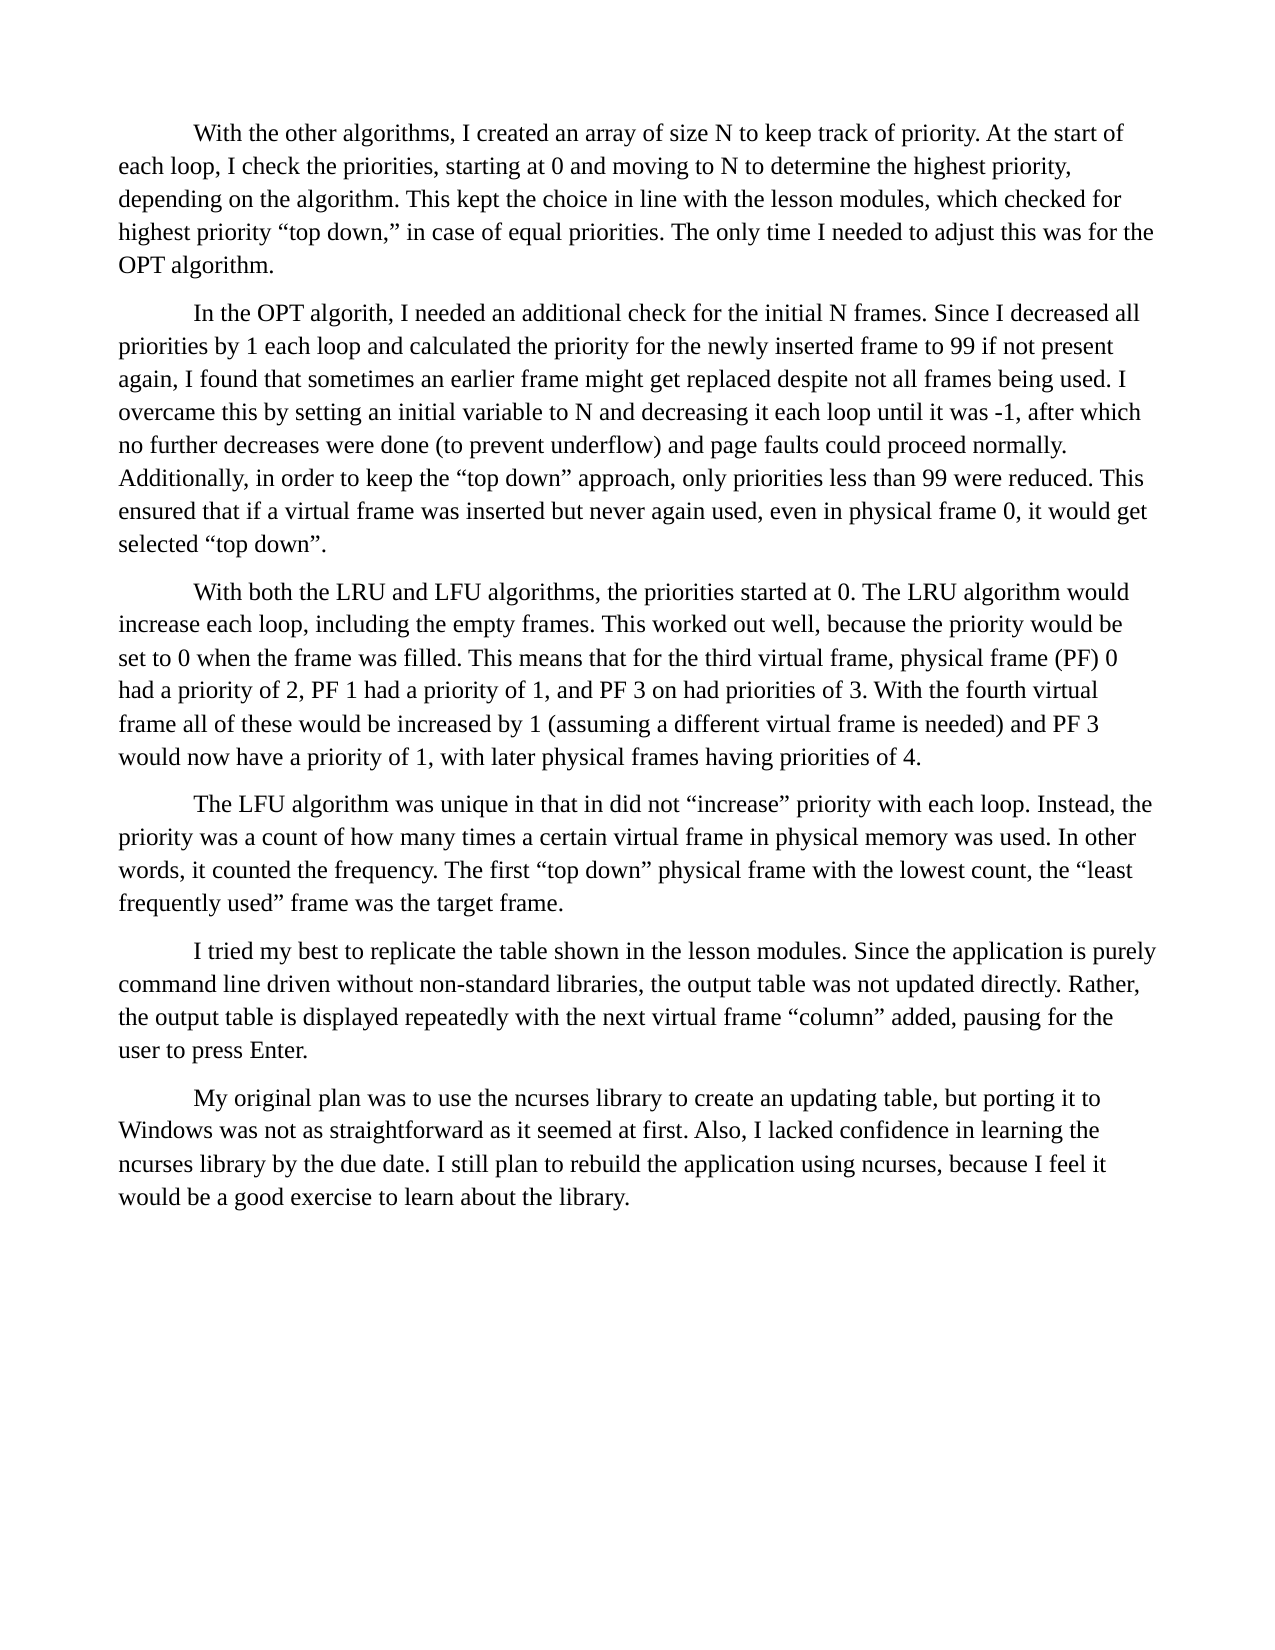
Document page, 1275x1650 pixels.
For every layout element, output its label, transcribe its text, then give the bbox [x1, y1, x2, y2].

text The LFU algorithm was unique in that in did not “increase” priority with each loop. Instead, the priority was a count of how many times a certain virtual frame in physical memory was used. In other words, it counted the frequency. The first “top down” physical frame with the lowest count, the “least frequently used” frame was the target frame. [118, 789, 1157, 917]
text With the other algorithms, I created an array of size N to keep track of priority. At the start of each loop, I check the priorities, starting at 0 and moving to N to determine the highest priority, depending on the algorithm. This kept the choice in line with the lesson modules, which checked for highest priority “top down,” in case of equal priorities. The only time I needed to adjust this was for the OPT algorithm. [118, 118, 1157, 279]
text With both the LRU and LFU algorithms, the priorities started at 0. The LRU algorithm would increase each loop, including the empty frames. This worked out well, because the priority would be set to 0 when the frame was filled. This means that for the third virtual frame, physical frame (PF) 0 had a priority of 2, PF 1 had a priority of 1, and PF 3 on had priorities of 3. With the fourth virtual frame all of these would be increased by 1 (assuming a different virtual frame is needed) and PF 3 would now have a priority of 1, with later physical frames having priorities of 4. [118, 577, 1157, 770]
text I tried my best to replicate the table shown in the lesson modules. Since the application is purely command line driven without non-standard libraries, the output table was not updated directly. Rather, the output table is displayed repeatedly with the next virtual frame “column” added, pausing for the user to press Enter. [118, 936, 1157, 1064]
text My original plan was to use the ncurses library to create an updating table, but porting it to Windows was not as straightforward as it seemed at first. Also, I lacked confidence in learning the ncurses library by the due date. I still plan to rebuild the application using ncurses, because I feel it would be a good exercise to learn about the library. [118, 1083, 1157, 1210]
text In the OPT algorith, I needed an additional check for the initial N frames. Since I decreased all priorities by 1 each loop and calculated the priority for the newly inserted frame to 99 if not present again, I found that sometimes an earlier frame might get replaced despite not all frames being used. I overcame this by setting an initial variable to N and decreasing it each loop until it was -1, after which no further decreases were done (to prevent underflow) and page faults could proceed normally. Additionally, in order to keep the “top down” approach, only priorities less than 99 were reduced. This ensured that if a virtual frame was inserted but never again used, even in physical frame 0, it would get selected “top down”. [118, 298, 1157, 558]
